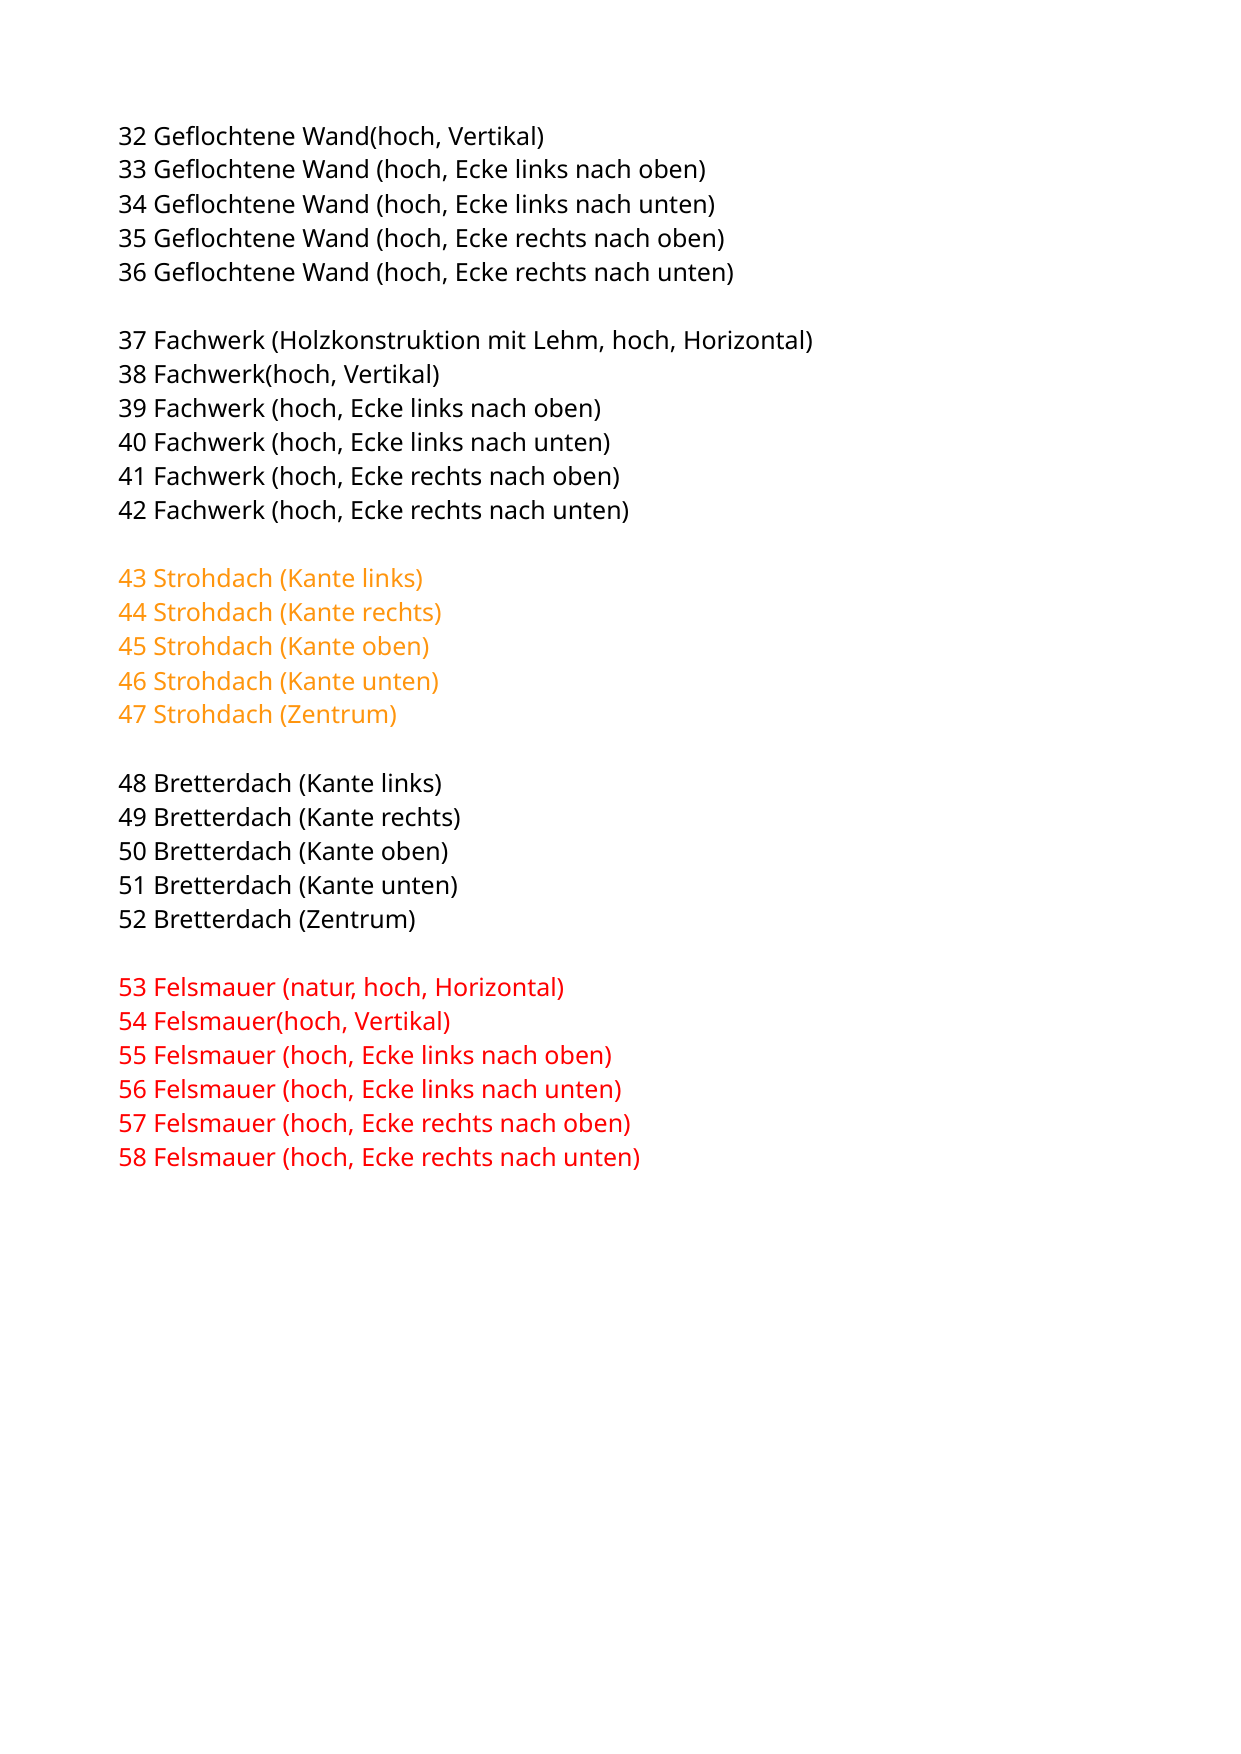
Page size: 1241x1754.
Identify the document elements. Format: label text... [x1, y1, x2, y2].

text 48 Bretterdach (Kante links) [118, 765, 1122, 799]
text 46 Strohdach (Kante unten) [118, 663, 1122, 697]
text 35 Geflochtene Wand (hoch, Ecke rechts nach oben) [118, 220, 1122, 254]
text 57 Felsmauer (hoch, Ecke rechts nach oben) [118, 1106, 1122, 1140]
text 49 Bretterdach (Kante rechts) [118, 799, 1122, 833]
text 47 Strohdach (Zentrum) [118, 697, 1122, 731]
text 32 Geflochtene Wand(hoch, Vertikal) [118, 118, 1122, 152]
text 37 Fachwerk (Holzkonstruktion mit Lehm, hoch, Horizontal) [118, 322, 1122, 357]
text 56 Felsmauer (hoch, Ecke links nach unten) [118, 1072, 1122, 1106]
text 39 Fachwerk (hoch, Ecke links nach oben) [118, 391, 1122, 425]
text 33 Geflochtene Wand (hoch, Ecke links nach oben) [118, 152, 1122, 186]
text 44 Strohdach (Kante rechts) [118, 595, 1122, 629]
text 38 Fachwerk(hoch, Vertikal) [118, 357, 1122, 391]
text 45 Strohdach (Kante oben) [118, 629, 1122, 663]
text 55 Felsmauer (hoch, Ecke links nach oben) [118, 1038, 1122, 1072]
text 36 Geflochtene Wand (hoch, Ecke rechts nach unten) [118, 254, 1122, 288]
text 34 Geflochtene Wand (hoch, Ecke links nach unten) [118, 186, 1122, 220]
text 58 Felsmauer (hoch, Ecke rechts nach unten) [118, 1140, 1122, 1174]
text 53 Felsmauer (natur, hoch, Horizontal) [118, 970, 1122, 1004]
text 40 Fachwerk (hoch, Ecke links nach unten) [118, 425, 1122, 459]
text 41 Fachwerk (hoch, Ecke rechts nach oben) [118, 459, 1122, 493]
text 43 Strohdach (Kante links) [118, 561, 1122, 595]
text 50 Bretterdach (Kante oben) [118, 833, 1122, 867]
text 51 Bretterdach (Kante unten) [118, 867, 1122, 902]
text 52 Bretterdach (Zentrum) [118, 902, 1122, 936]
text 54 Felsmauer(hoch, Vertikal) [118, 1004, 1122, 1038]
text 42 Fachwerk (hoch, Ecke rechts nach unten) [118, 493, 1122, 527]
